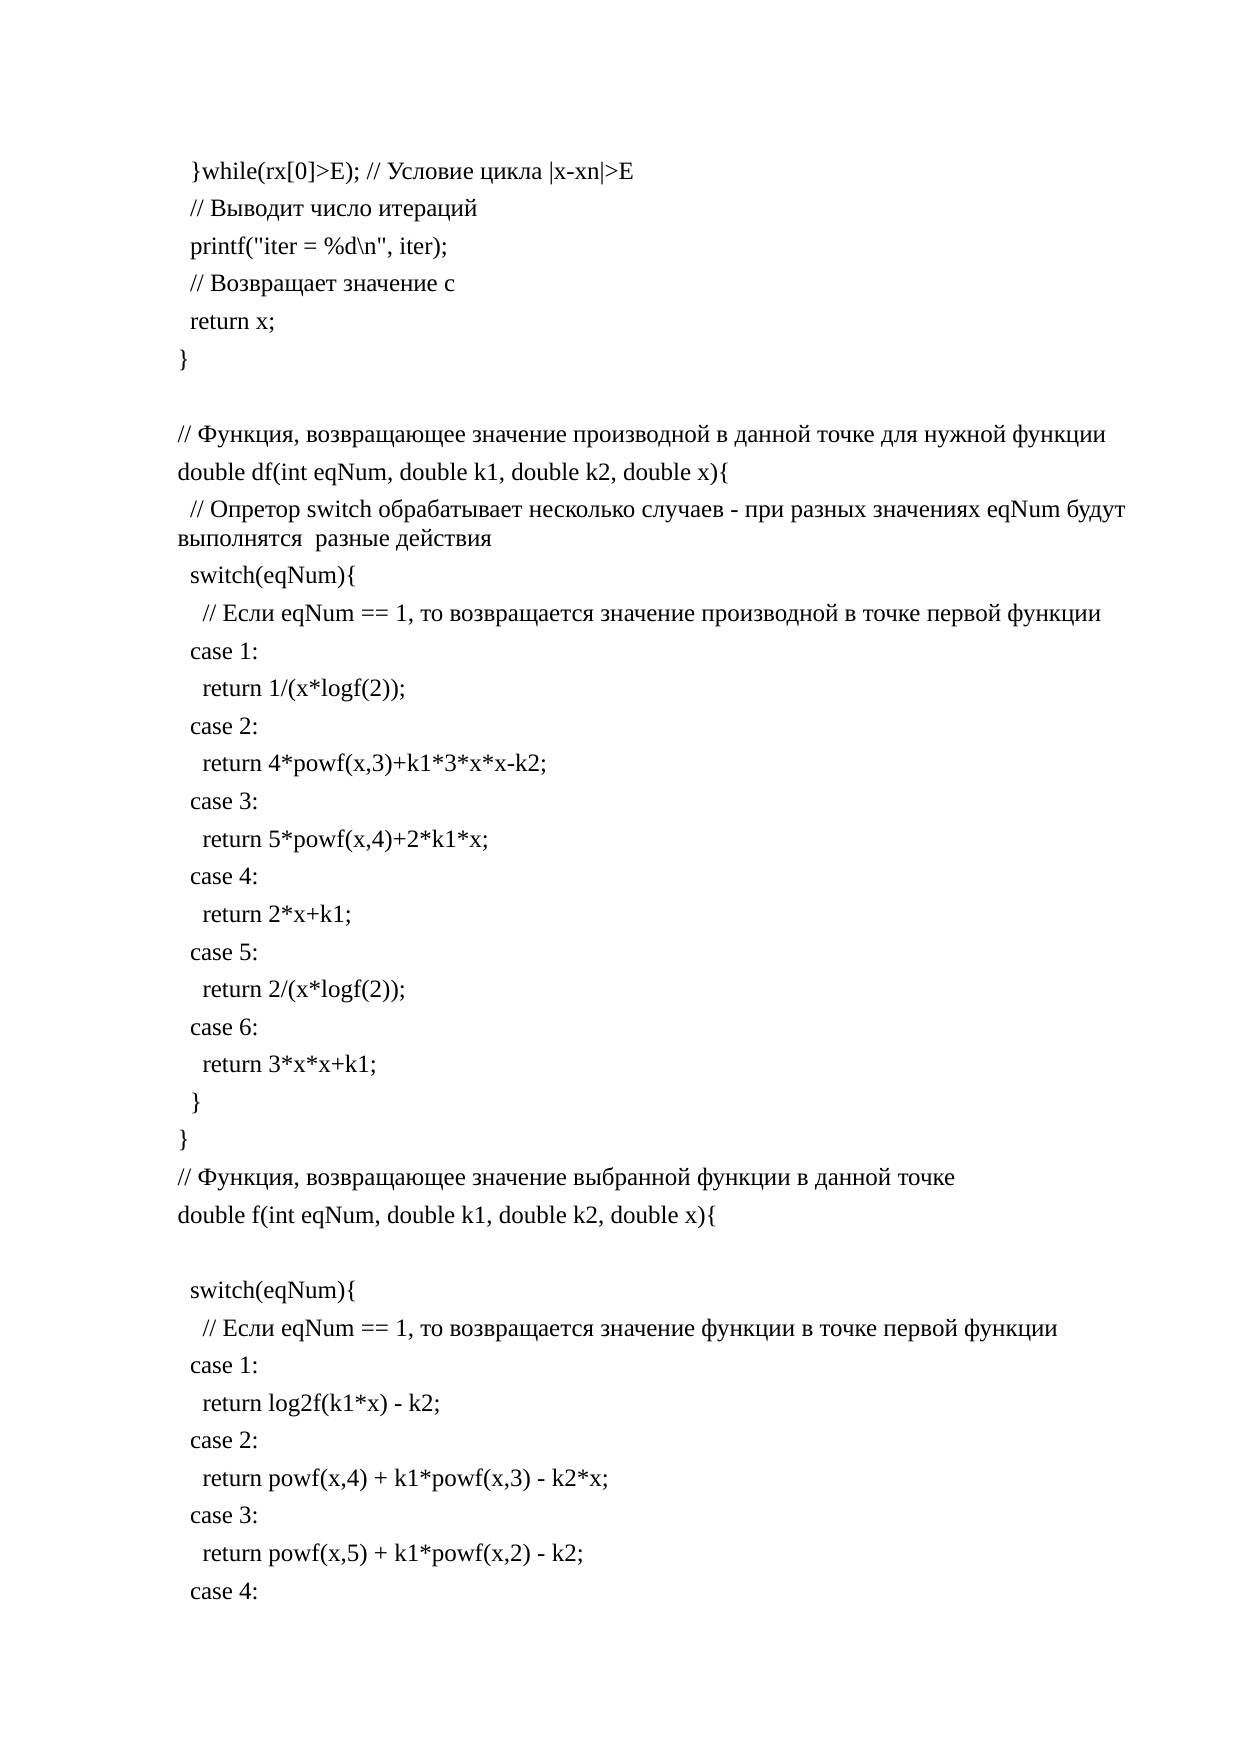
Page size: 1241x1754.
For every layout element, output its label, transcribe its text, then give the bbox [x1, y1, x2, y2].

text // Выводит число итераций [177, 193, 1181, 222]
text case 6: [177, 1012, 1181, 1041]
text switch(eqNum){ [177, 561, 1181, 589]
text case 4: [177, 861, 1181, 890]
text return 3*x*x+k1; [177, 1049, 1181, 1078]
text case 4: [177, 1576, 1181, 1604]
text case 1: [177, 1350, 1181, 1379]
text // Опретор switch обрабатывает несколько случаев - при разных значениях eqNum будут выполнятся разные действия [177, 494, 1181, 552]
text case 1: [177, 636, 1181, 664]
text } [177, 1124, 1181, 1153]
text return x; [177, 306, 1181, 335]
text // Функция, возвращающее значение производной в данной точке для нужной функции [177, 419, 1181, 448]
text } [177, 1087, 1181, 1116]
text return 2/(x*logf(2)); [177, 974, 1181, 1003]
text } [177, 344, 1181, 372]
text }while(rx[0]>E); // Условие цикла |x-xn|>E [177, 156, 1181, 184]
text // Функция, возвращающее значение выбранной функции в данной точке [177, 1162, 1181, 1191]
text // Если eqNum == 1, то возвращается значение функции в точке первой функции [177, 1313, 1181, 1341]
text // Возвращает значение с [177, 268, 1181, 297]
text case 2: [177, 1425, 1181, 1454]
text case 3: [177, 786, 1181, 815]
text case 2: [177, 711, 1181, 740]
text printf("iter = %d\n", iter); [177, 231, 1181, 260]
text return 2*x+k1; [177, 899, 1181, 928]
text double df(int eqNum, double k1, double k2, double x){ [177, 457, 1181, 485]
text switch(eqNum){ [177, 1275, 1181, 1304]
text return log2f(k1*x) - k2; [177, 1388, 1181, 1417]
text return powf(x,4) + k1*powf(x,3) - k2*x; [177, 1463, 1181, 1492]
text return 4*powf(x,3)+k1*3*x*x-k2; [177, 748, 1181, 777]
text case 3: [177, 1501, 1181, 1529]
text double f(int eqNum, double k1, double k2, double x){ [177, 1200, 1181, 1228]
text // Если eqNum == 1, то возвращается значение производной в точке первой функции [177, 598, 1181, 627]
text return 1/(x*logf(2)); [177, 673, 1181, 702]
text return powf(x,5) + k1*powf(x,2) - k2; [177, 1538, 1181, 1567]
text case 5: [177, 937, 1181, 965]
text return 5*powf(x,4)+2*k1*x; [177, 824, 1181, 852]
